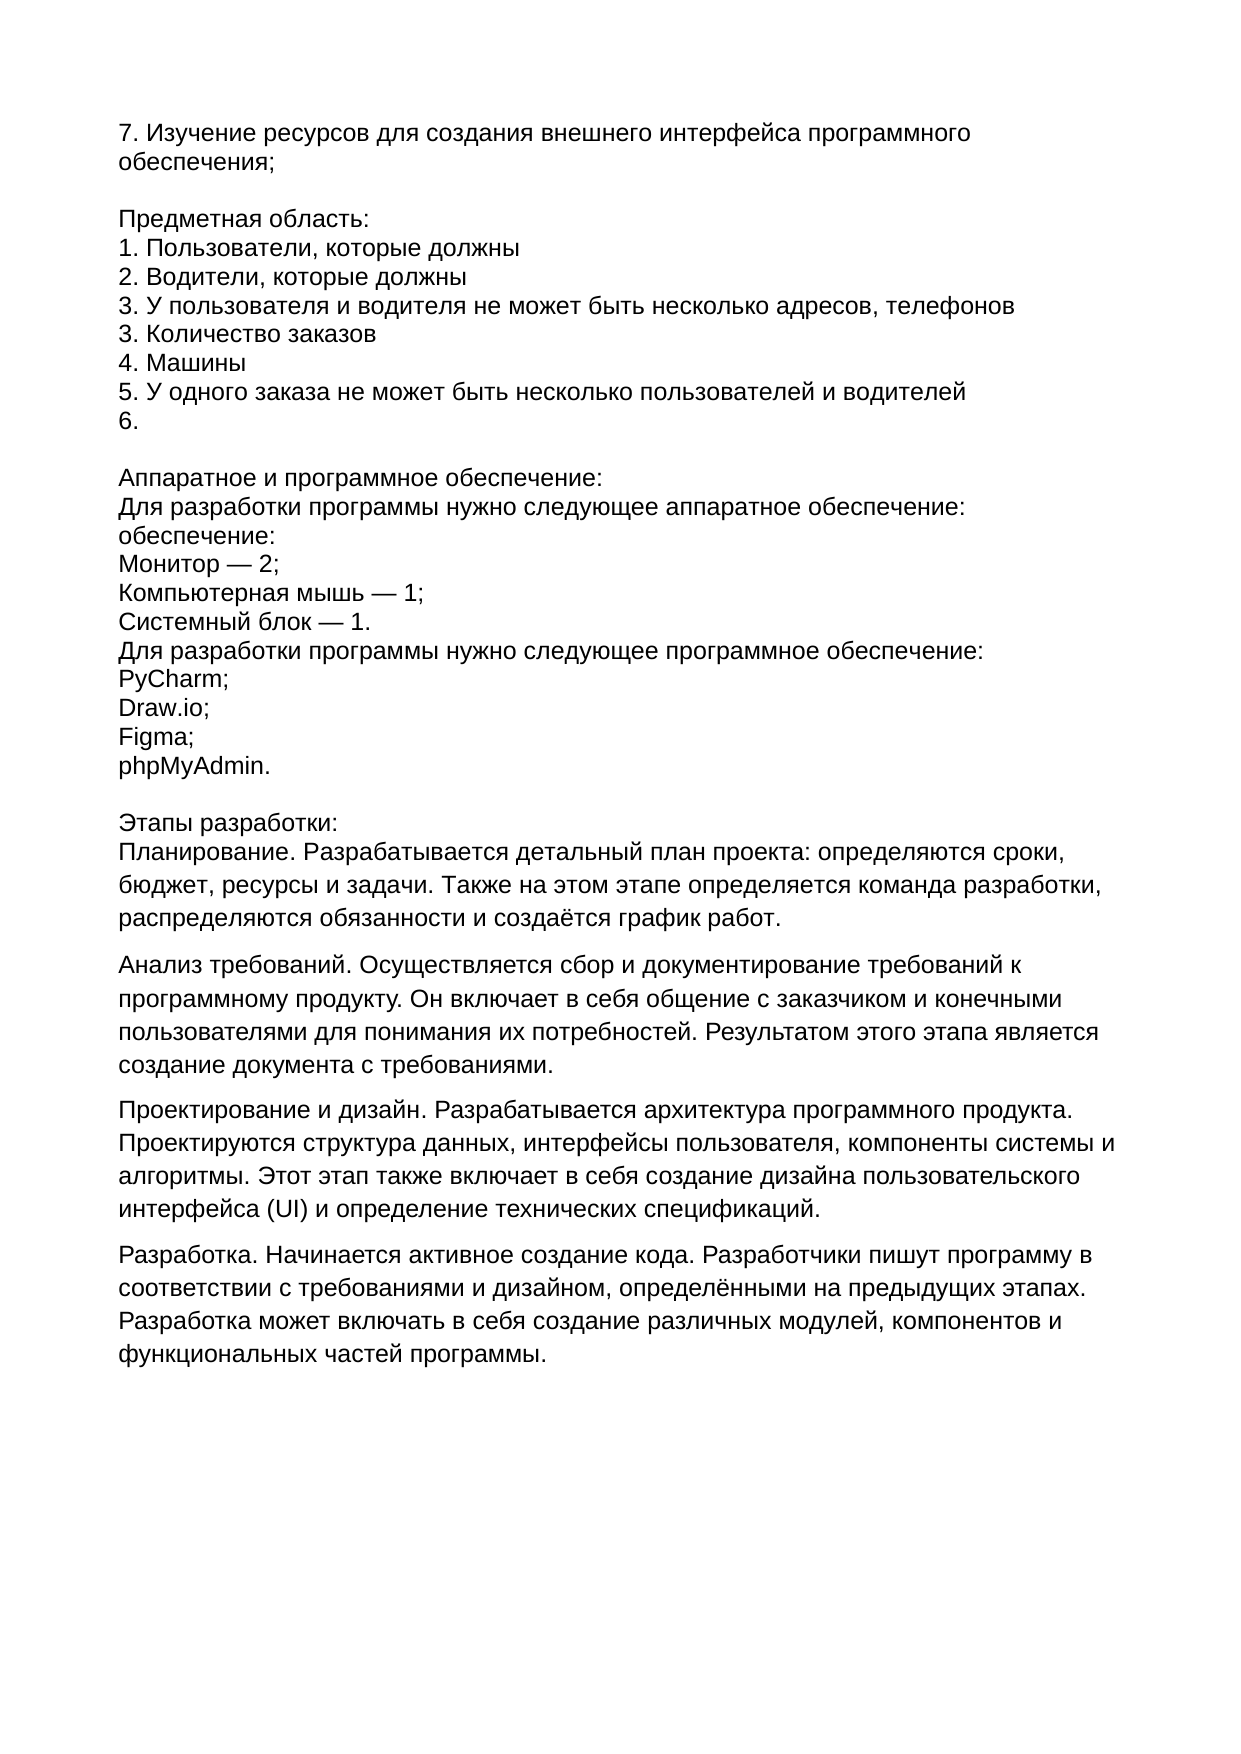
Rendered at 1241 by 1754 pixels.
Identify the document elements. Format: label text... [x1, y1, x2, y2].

text Аппаратное и программное обеспечение: [118, 463, 1122, 492]
text Системный блок — 1. [118, 607, 1122, 636]
text PyCharm; [118, 664, 1122, 693]
text 4. Машины [118, 348, 1122, 377]
text Планирование. Разрабатывается детальный план проекта: определяются сроки, бюджет, ресурсы и задачи. Также на этом этапе определяется команда разработки, распределяются обязанности и создаётся график работ. [118, 837, 1122, 932]
list Разработка. Начинается активное создание кода. Разработчики пишут программу в соответствии с требованиями и дизайном, определёнными на предыдущих этапах. Разработка может включать в себя создание различных модулей, компонентов и функциональных частей программы. [118, 1240, 1122, 1367]
text Компьютерная мышь — 1; [118, 578, 1122, 607]
text 1. Пользователи, которые должны [118, 233, 1122, 262]
text 3. У пользователя и водителя не может быть несколько адресов, телефонов [118, 291, 1122, 319]
text phpMyAdmin. [118, 751, 1122, 779]
text Для разработки программы нужно следующее программное обеспечение: [118, 636, 1122, 664]
text Для разработки программы нужно следующее аппаратное обеспечение: обеспечение: [118, 492, 1122, 549]
list Проектирование и дизайн. Разрабатывается архитектура программного продукта. Проектируются структура данных, интерфейсы пользователя, компоненты системы и алгоритмы. Этот этап также включает в себя создание дизайна пользовательского интерфейса (UI) и определение технических спецификаций. [118, 1095, 1122, 1223]
text 5. У одного заказа не может быть несколько пользователей и водителей [118, 377, 1122, 406]
text Предметная область: [118, 204, 1122, 233]
text 2. Водители, которые должны [118, 262, 1122, 291]
text 3. Количество заказов [118, 319, 1122, 348]
text Figma; [118, 722, 1122, 751]
list Анализ требований. Осуществляется сбор и документирование требований к программному продукту. Он включает в себя общение с заказчиком и конечными пользователями для понимания их потребностей. Результатом этого этапа является создание документа с требованиями. [118, 951, 1122, 1078]
text Монитор — 2; [118, 549, 1122, 578]
text Draw.io; [118, 693, 1122, 722]
text 7. Изучение ресурсов для создания внешнего интерфейса программного обеспечения; [118, 118, 1122, 176]
text 6. [118, 406, 1122, 434]
text Этапы разработки: [118, 808, 1122, 837]
